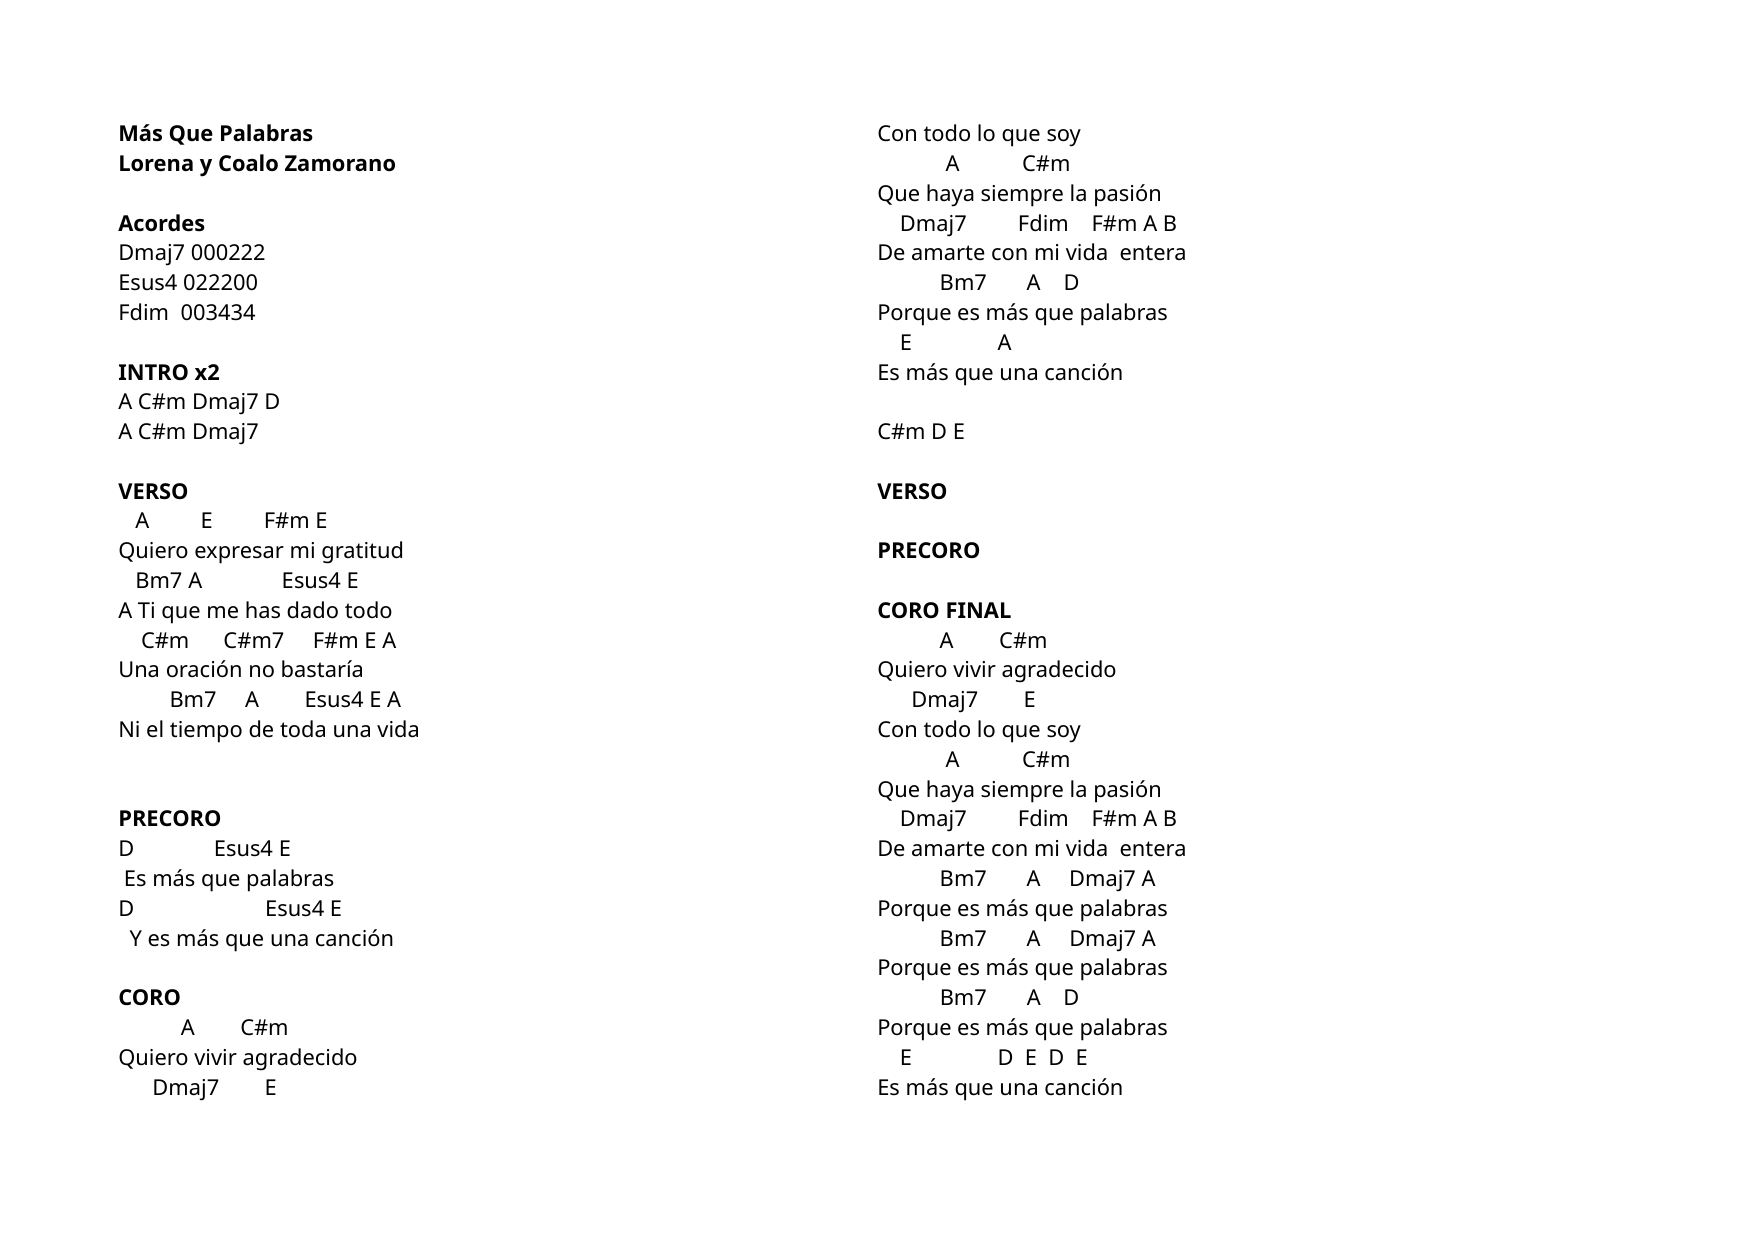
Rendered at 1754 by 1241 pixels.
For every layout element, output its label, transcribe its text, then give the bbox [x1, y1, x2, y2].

text VERSO [118, 476, 877, 505]
text Con todo lo que soy [877, 118, 1636, 148]
text CORO FINAL [877, 595, 1636, 624]
text Dmaj7 E [118, 1071, 877, 1101]
text De amarte con mi vida entera [877, 833, 1636, 863]
text E D E D E [877, 1042, 1636, 1071]
text Quiero vivir agradecido [118, 1042, 877, 1071]
text Porque es más que palabras [877, 297, 1636, 327]
text Quiero vivir agradecido [877, 654, 1636, 684]
text Esus4 022200 [118, 267, 877, 297]
text Bm7 A D [877, 982, 1636, 1012]
text E A [877, 327, 1636, 356]
text A C#m [118, 1012, 877, 1042]
text Más Que Palabras [118, 118, 877, 148]
text D Esus4 E [118, 893, 877, 922]
text A C#m Dmaj7 D [118, 386, 877, 416]
text A C#m [877, 148, 1636, 178]
text VERSO [877, 476, 1636, 505]
text Dmaj7 Fdim F#m A B [877, 207, 1636, 237]
text Una oración no bastaría [118, 654, 877, 684]
text A C#m Dmaj7 [118, 416, 877, 446]
text Ni el tiempo de toda una vida [118, 714, 877, 744]
text Fdim 003434 [118, 297, 877, 327]
text De amarte con mi vida entera [877, 237, 1636, 267]
text Porque es más que palabras [877, 1012, 1636, 1042]
text Bm7 A Esus4 E A [118, 684, 877, 714]
text Es más que una canción [877, 1071, 1636, 1101]
text Bm7 A Esus4 E [118, 565, 877, 595]
text PRECORO [118, 803, 877, 833]
text Con todo lo que soy [877, 714, 1636, 744]
text INTRO x2 [118, 356, 877, 386]
text Es más que palabras [118, 863, 877, 893]
text C#m C#m7 F#m E A [118, 624, 877, 654]
text Quiero expresar mi gratitud [118, 535, 877, 565]
text Porque es más que palabras [877, 952, 1636, 982]
text CORO [118, 982, 877, 1012]
text Bm7 A Dmaj7 A [877, 863, 1636, 893]
text Dmaj7 Fdim F#m A B [877, 803, 1636, 833]
text Es más que una canción [877, 356, 1636, 386]
text Que haya siempre la pasión [877, 178, 1636, 207]
text Bm7 A D [877, 267, 1636, 297]
text PRECORO [877, 535, 1636, 565]
text A E F#m E [118, 505, 877, 535]
text Porque es más que palabras [877, 893, 1636, 922]
text Dmaj7 E [877, 684, 1636, 714]
text C#m D E [877, 416, 1636, 446]
text Lorena y Coalo Zamorano [118, 148, 877, 178]
text A C#m [877, 744, 1636, 773]
text Acordes [118, 207, 877, 237]
text D Esus4 E [118, 833, 877, 863]
text Que haya siempre la pasión [877, 773, 1636, 803]
text A C#m [877, 624, 1636, 654]
text Y es más que una canción [118, 922, 877, 952]
text Bm7 A Dmaj7 A [877, 922, 1636, 952]
text A Ti que me has dado todo [118, 595, 877, 624]
text Dmaj7 000222 [118, 237, 877, 267]
